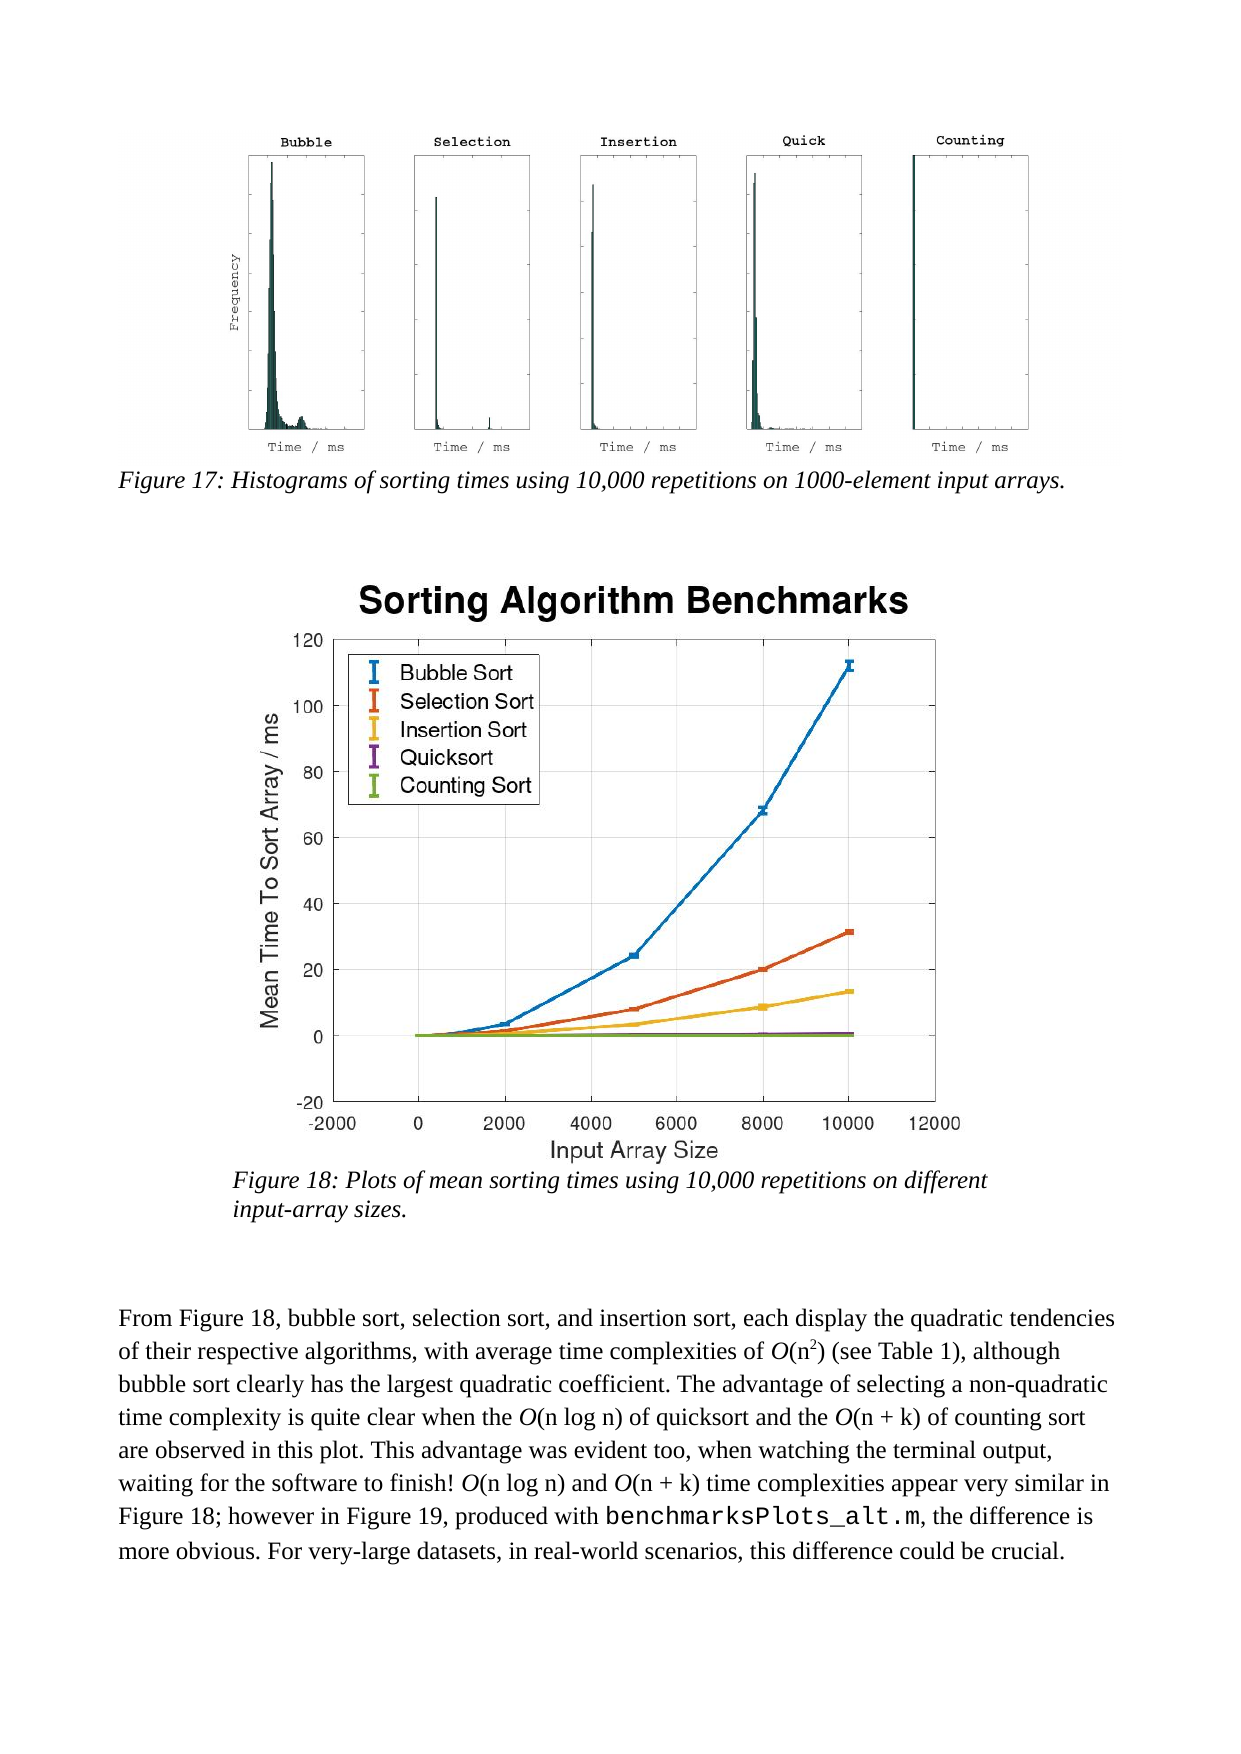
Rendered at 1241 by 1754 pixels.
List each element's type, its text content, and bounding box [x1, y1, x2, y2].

picture [232, 583, 1008, 1165]
picture [118, 130, 1123, 466]
text Figure 17: Histograms of sorting times using 10,000 repetitions on 1000-element input arrays. [118, 466, 1122, 494]
text Figure 18: Plots of mean sorting times using 10,000 repetitions on different input-array sizes. [232, 1165, 1008, 1222]
text From Figure 18, bubble sort, selection sort, and insertion sort, each display the quadratic tendencies of their respective algorithms, with average time complexities of O(n2) (see Table 1), although bubble sort clearly has the largest quadratic coefficient. The advantage of selecting a non-quadratic time complexity is quite clear when the O(n log n) of quicksort and the O(n + k) of counting sort are observed in this plot. This advantage was evident too, when watching the terminal output, waiting for the software to finish! O(n log n) and O(n + k) time complexities appear very similar in Figure 18; however in Figure 19, produced with benchmarksPlots_alt.m, the difference is more obvious. For very-large datasets, in real-world scenarios, this difference could be crucial. [118, 1303, 1122, 1565]
